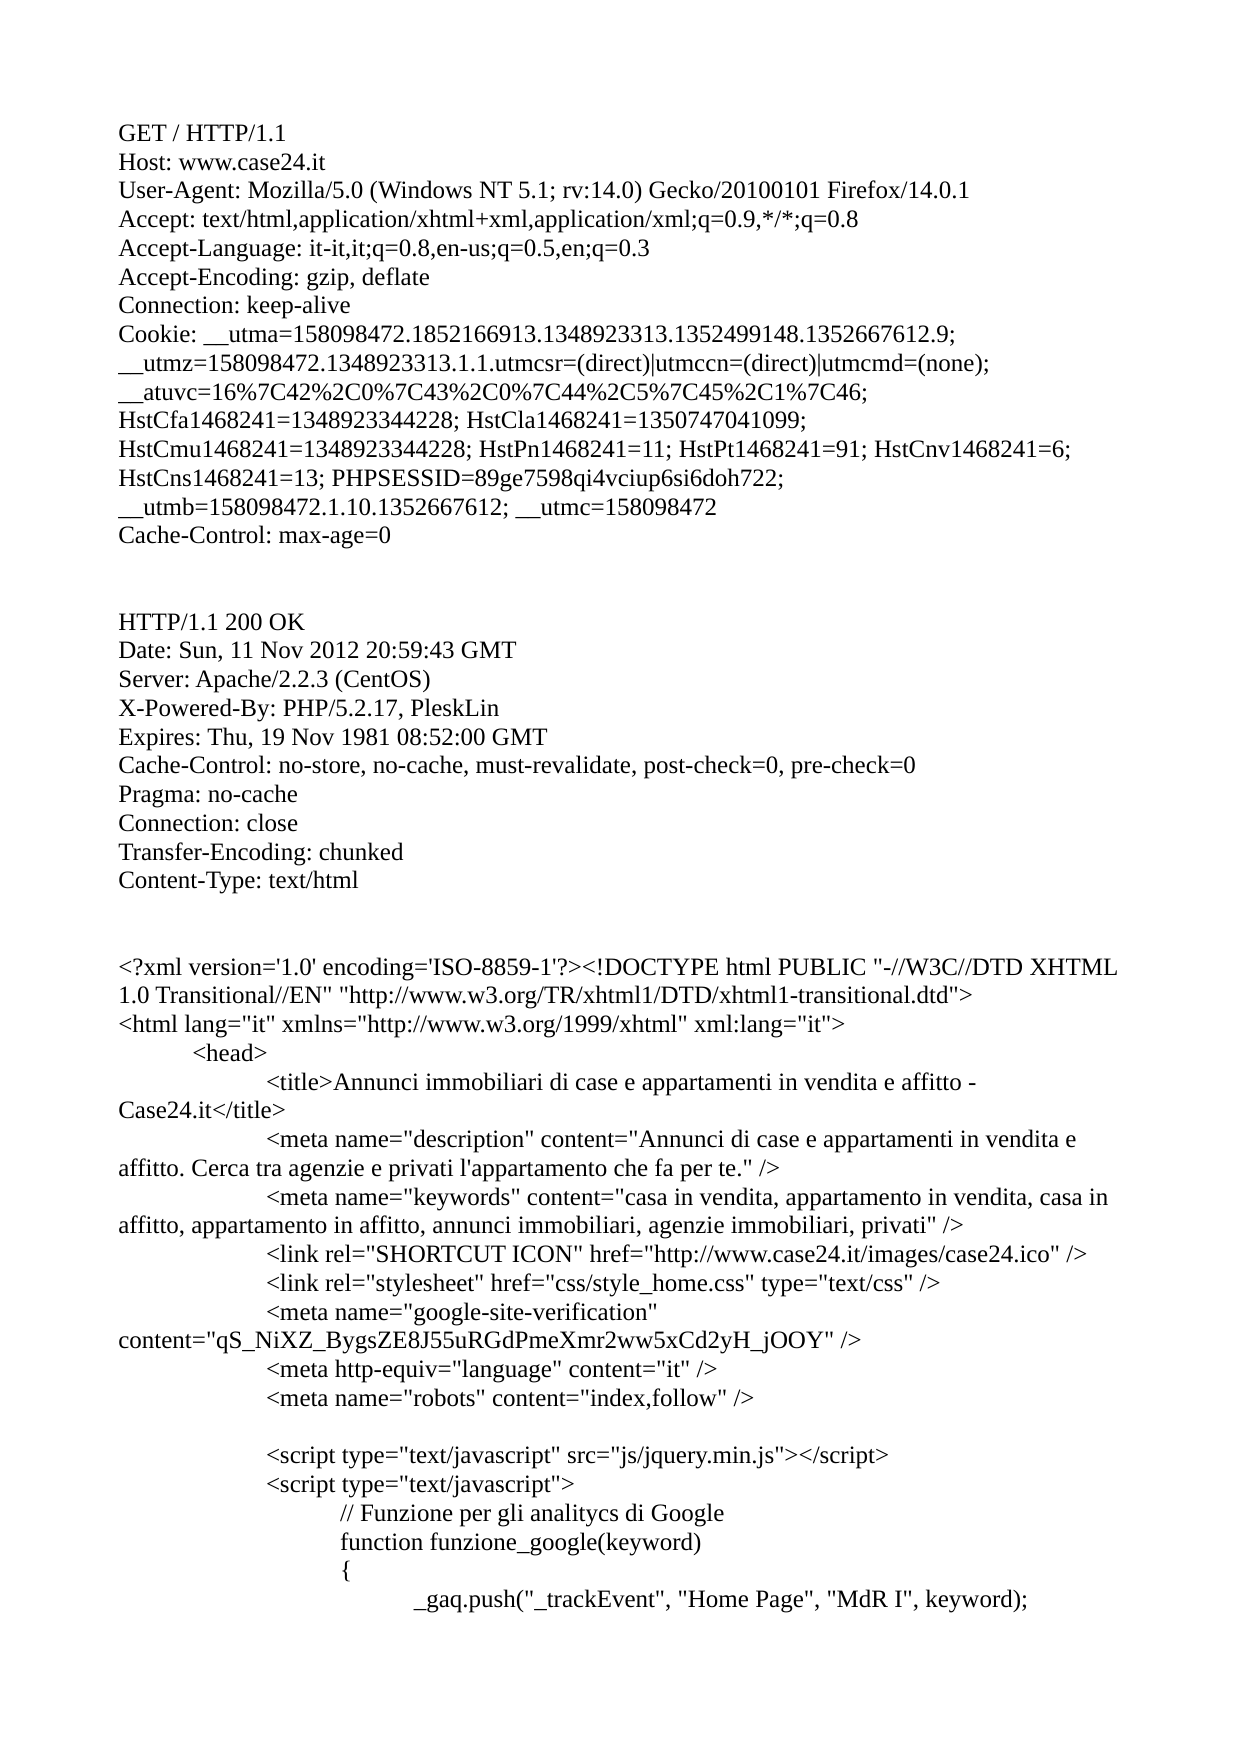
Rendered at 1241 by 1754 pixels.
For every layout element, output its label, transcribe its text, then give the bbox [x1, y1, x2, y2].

text HTTP/1.1 200 OK [118, 607, 1122, 636]
text X-Powered-By: PHP/5.2.17, PleskLin [118, 693, 1122, 722]
text Content-Type: text/html [118, 866, 1122, 894]
text Accept: text/html,application/xhtml+xml,application/xml;q=0.9,*/*;q=0.8 [118, 204, 1122, 233]
text Cache-Control: no-store, no-cache, must-revalidate, post-check=0, pre-check=0 [118, 751, 1122, 779]
text Pragma: no-cache [118, 779, 1122, 808]
text Connection: close [118, 808, 1122, 837]
text Date: Sun, 11 Nov 2012 20:59:43 GMT [118, 636, 1122, 664]
text Cache-Control: max-age=0 [118, 521, 1122, 549]
text Expires: Thu, 19 Nov 1981 08:52:00 GMT [118, 722, 1122, 751]
text Server: Apache/2.2.3 (CentOS) [118, 664, 1122, 693]
text Connection: keep-alive [118, 291, 1122, 319]
text Cookie: __utma=158098472.1852166913.1348923313.1352499148.1352667612.9; __utmz=158098472.1348923313.1.1.utmcsr=(direct)|utmccn=(direct)|utmcmd=(none); __atuvc=16%7C42%2C0%7C43%2C0%7C44%2C5%7C45%2C1%7C46; HstCfa1468241=1348923344228; HstCla1468241=1350747041099; HstCmu1468241=1348923344228; HstPn1468241=11; HstPt1468241=91; HstCnv1468241=6; HstCns1468241=13; PHPSESSID=89ge7598qi4vciup6si6doh722; __utmb=158098472.1.10.1352667612; __utmc=158098472 [118, 319, 1122, 521]
text Accept-Encoding: gzip, deflate [118, 262, 1122, 291]
text GET / HTTP/1.1 [118, 118, 1122, 147]
text User-Agent: Mozilla/5.0 (Windows NT 5.1; rv:14.0) Gecko/20100101 Firefox/14.0.1 [118, 176, 1122, 204]
text Accept-Language: it-it,it;q=0.8,en-us;q=0.5,en;q=0.3 [118, 233, 1122, 262]
text Host: www.case24.it [118, 147, 1122, 176]
text Transfer-Encoding: chunked [118, 837, 1122, 866]
text <?xml version='1.0' encoding='ISO-8859-1'?><!DOCTYPE html PUBLIC "-//W3C//DTD XHTML 1.0 Transitional//EN" "http://www.w3.org/TR/xhtml1/DTD/xhtml1-transitional.dtd"> <html lang="it" xmlns="http://www.w3.org/1999/xhtml" xml:lang="it"> <head> <title>Annunci immobiliari di case e appartamenti in vendita e affitto - Case24.it</title> <meta name="description" content="Annunci di case e appartamenti in vendita e affitto. Cerca tra agenzie e privati l'appartamento che fa per te." /> <meta name="keywords" content="casa in vendita, appartamento in vendita, casa in affitto, appartamento in affitto, annunci immobiliari, agenzie immobiliari, privati" /> <link rel="SHORTCUT ICON" href="http://www.case24.it/images/case24.ico" /> <link rel="stylesheet" href="css/style_home.css" type="text/css" /> <meta name="google-site-verification" content="qS_NiXZ_BygsZE8J55uRGdPmeXmr2ww5xCd2yH_jOOY" /> <meta http-equiv="language" content="it" /> <meta name="robots" content="index,follow" /> <script type="text/javascript" src="js/jquery.min.js"></script> <script type="text/javascript"> // Funzione per gli analitycs di Google function funzione_google(keyword) { _gaq.push("_trackEvent", "Home Page", "MdR I", keyword); [118, 952, 1122, 1613]
